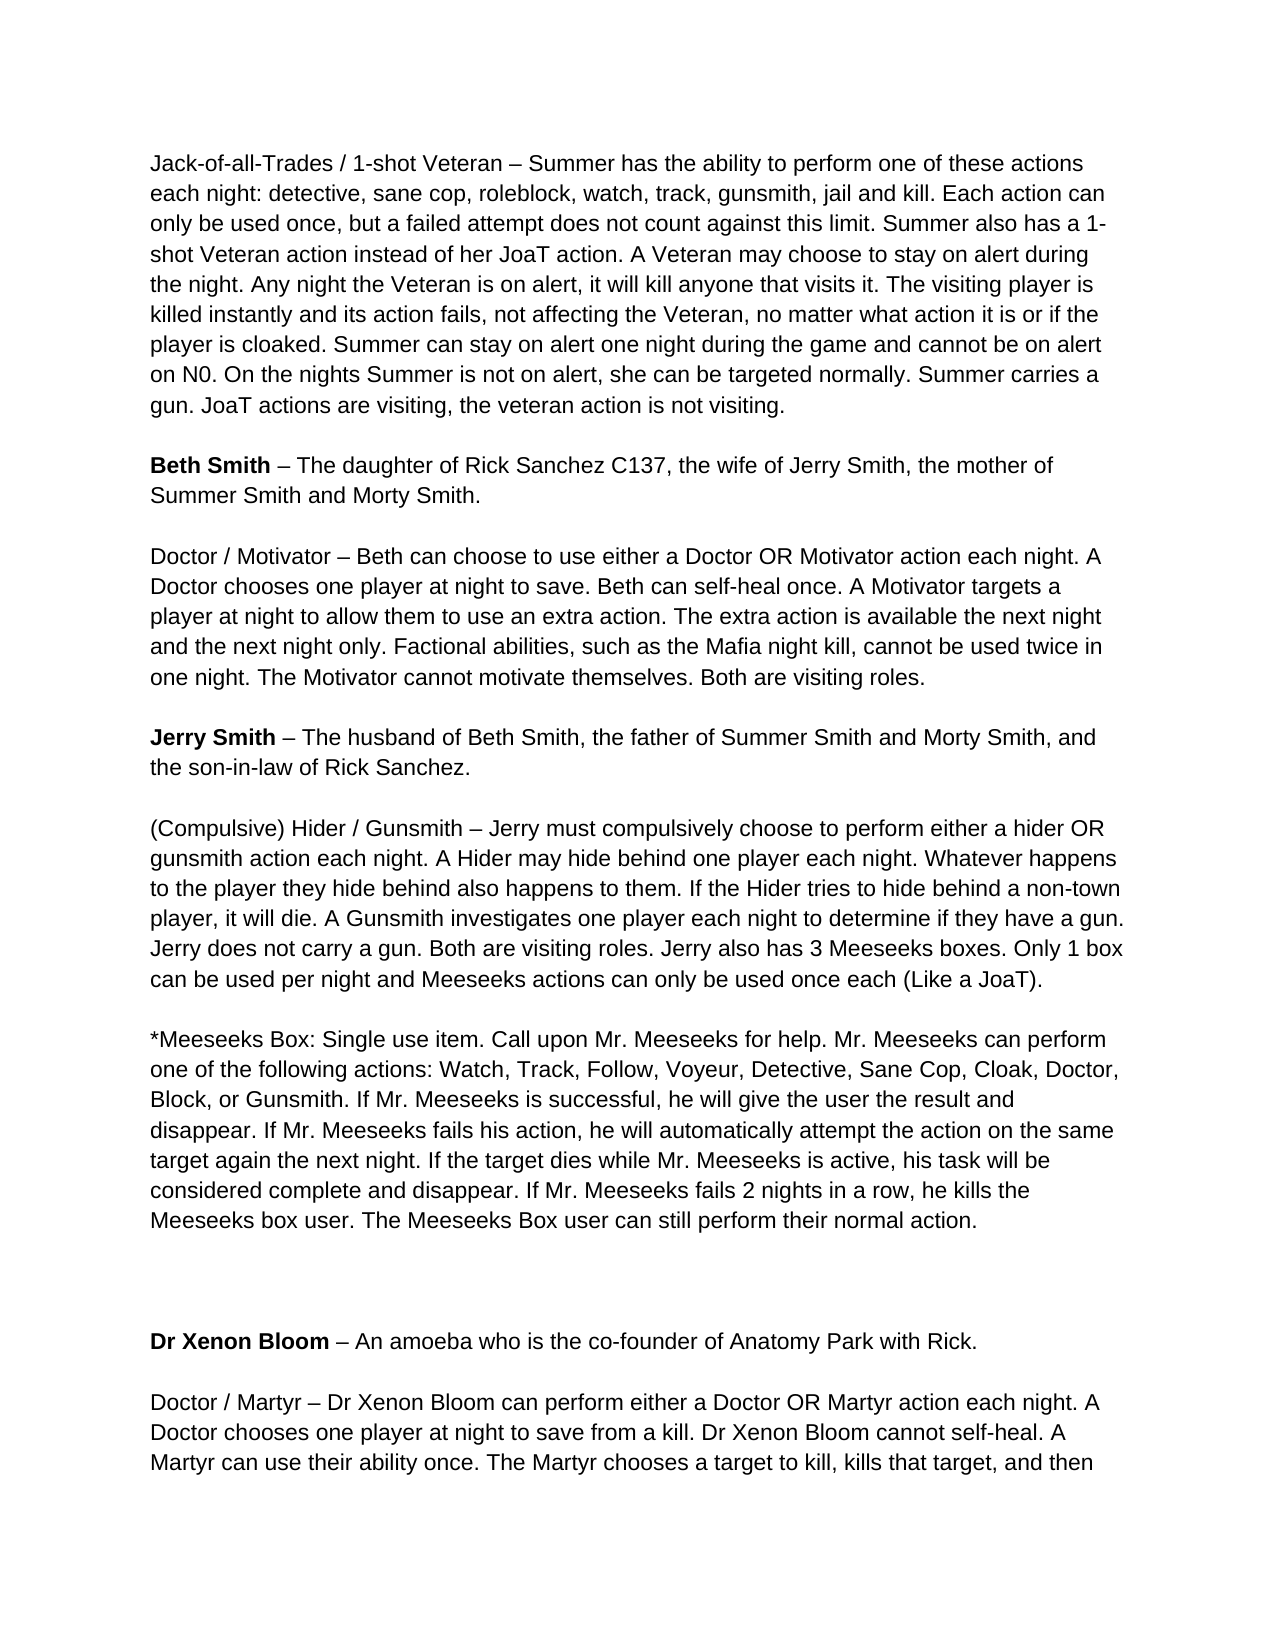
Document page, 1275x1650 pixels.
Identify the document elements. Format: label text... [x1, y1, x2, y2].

text Doctor / Martyr – Dr Xenon Bloom can perform either a Doctor OR Martyr action each night. A Doctor chooses one player at night to save from a kill. Dr Xenon Bloom cannot self-heal. A Martyr can use their ability once. The Martyr chooses a target to kill, kills that target, and then [150, 1388, 1125, 1475]
text Beth Smith – The daughter of Rick Sanchez C137, the wife of Jerry Smith, the mother of Summer Smith and Morty Smith. [150, 452, 1125, 509]
text *Meeseeks Box: Single use item. Call upon Mr. Meeseeks for help. Mr. Meeseeks can perform one of the following actions: Watch, Track, Follow, Voyeur, Detective, Sane Cop, Cloak, Doctor, Block, or Gunsmith. If Mr. Meeseeks is successful, he will give the user the result and disappear. If Mr. Meeseeks fails his action, he will automatically attempt the action on the same target again the next night. If the target dies while Mr. Meeseeks is active, his task will be considered complete and disappear. If Mr. Meeseeks fails 2 nights in a row, he kills the Meeseeks box user. The Meeseeks Box user can still perform their normal action. [150, 1026, 1125, 1234]
text Doctor / Motivator – Beth can choose to use either a Doctor OR Motivator action each night. A Doctor chooses one player at night to save. Beth can self-heal once. A Motivator targets a player at night to allow them to use an extra action. The extra action is available the next night and the next night only. Factional abilities, such as the Mafia night kill, cannot be used twice in one night. The Motivator cannot motivate themselves. Both are visiting roles. [150, 543, 1125, 690]
text Jack-of-all-Trades / 1-shot Veteran – Summer has the ability to perform one of these actions each night: detective, sane cop, roleblock, watch, track, gunsmith, jail and kill. Each action can only be used once, but a failed attempt does not count against this limit. Summer also has a 1-shot Veteran action instead of her JoaT action. A Veteran may choose to stay on alert during the night. Any night the Veteran is on alert, it will kill anyone that visits it. The visiting player is killed instantly and its action fails, not affecting the Veteran, no matter what action it is or if the player is cloaked. Summer can stay on alert one night during the game and cannot be on alert on N0. On the nights Summer is not on alert, she can be targeted normally. Summer carries a gun. JoaT actions are visiting, the veteran action is not visiting. [150, 150, 1125, 418]
text Dr Xenon Bloom – An amoeba who is the co-founder of Anatomy Park with Rick. [150, 1328, 1125, 1354]
text (Compulsive) Hider / Gunsmith – Jerry must compulsively choose to perform either a hider OR gunsmith action each night. A Hider may hide behind one player each night. Whatever happens to the player they hide behind also happens to them. If the Hider tries to hide behind a non-town player, it will die. A Gunsmith investigates one player each night to determine if they have a gun. Jerry does not carry a gun. Both are visiting roles. Jerry also has 3 Meeseeks boxes. Only 1 box can be used per night and Meeseeks actions can only be used once each (Like a JoaT). [150, 814, 1125, 992]
text Jerry Smith – The husband of Beth Smith, the father of Summer Smith and Morty Smith, and the son-in-law of Rick Sanchez. [150, 724, 1125, 781]
